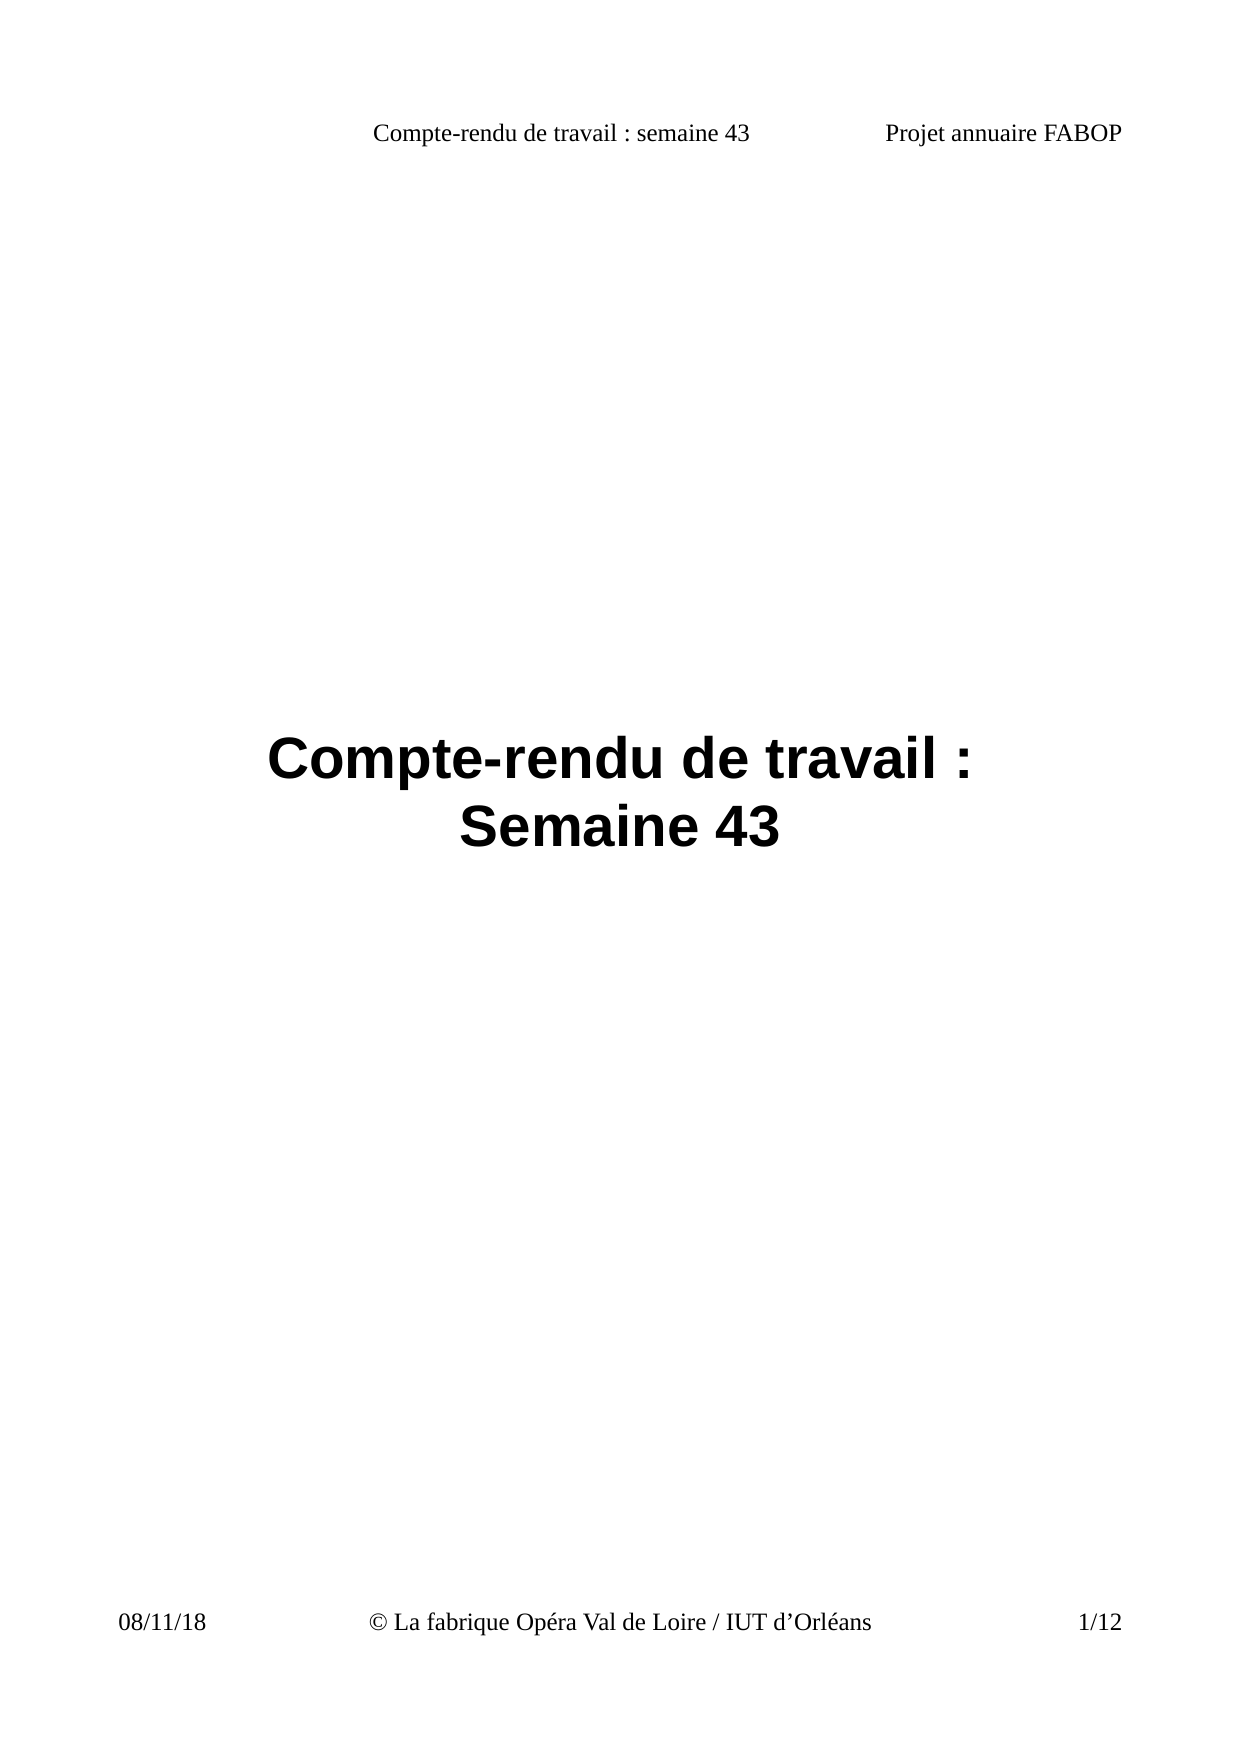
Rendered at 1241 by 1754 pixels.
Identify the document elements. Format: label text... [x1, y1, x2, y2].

title Compte-rendu de travail : Semaine 43 [118, 724, 1122, 858]
